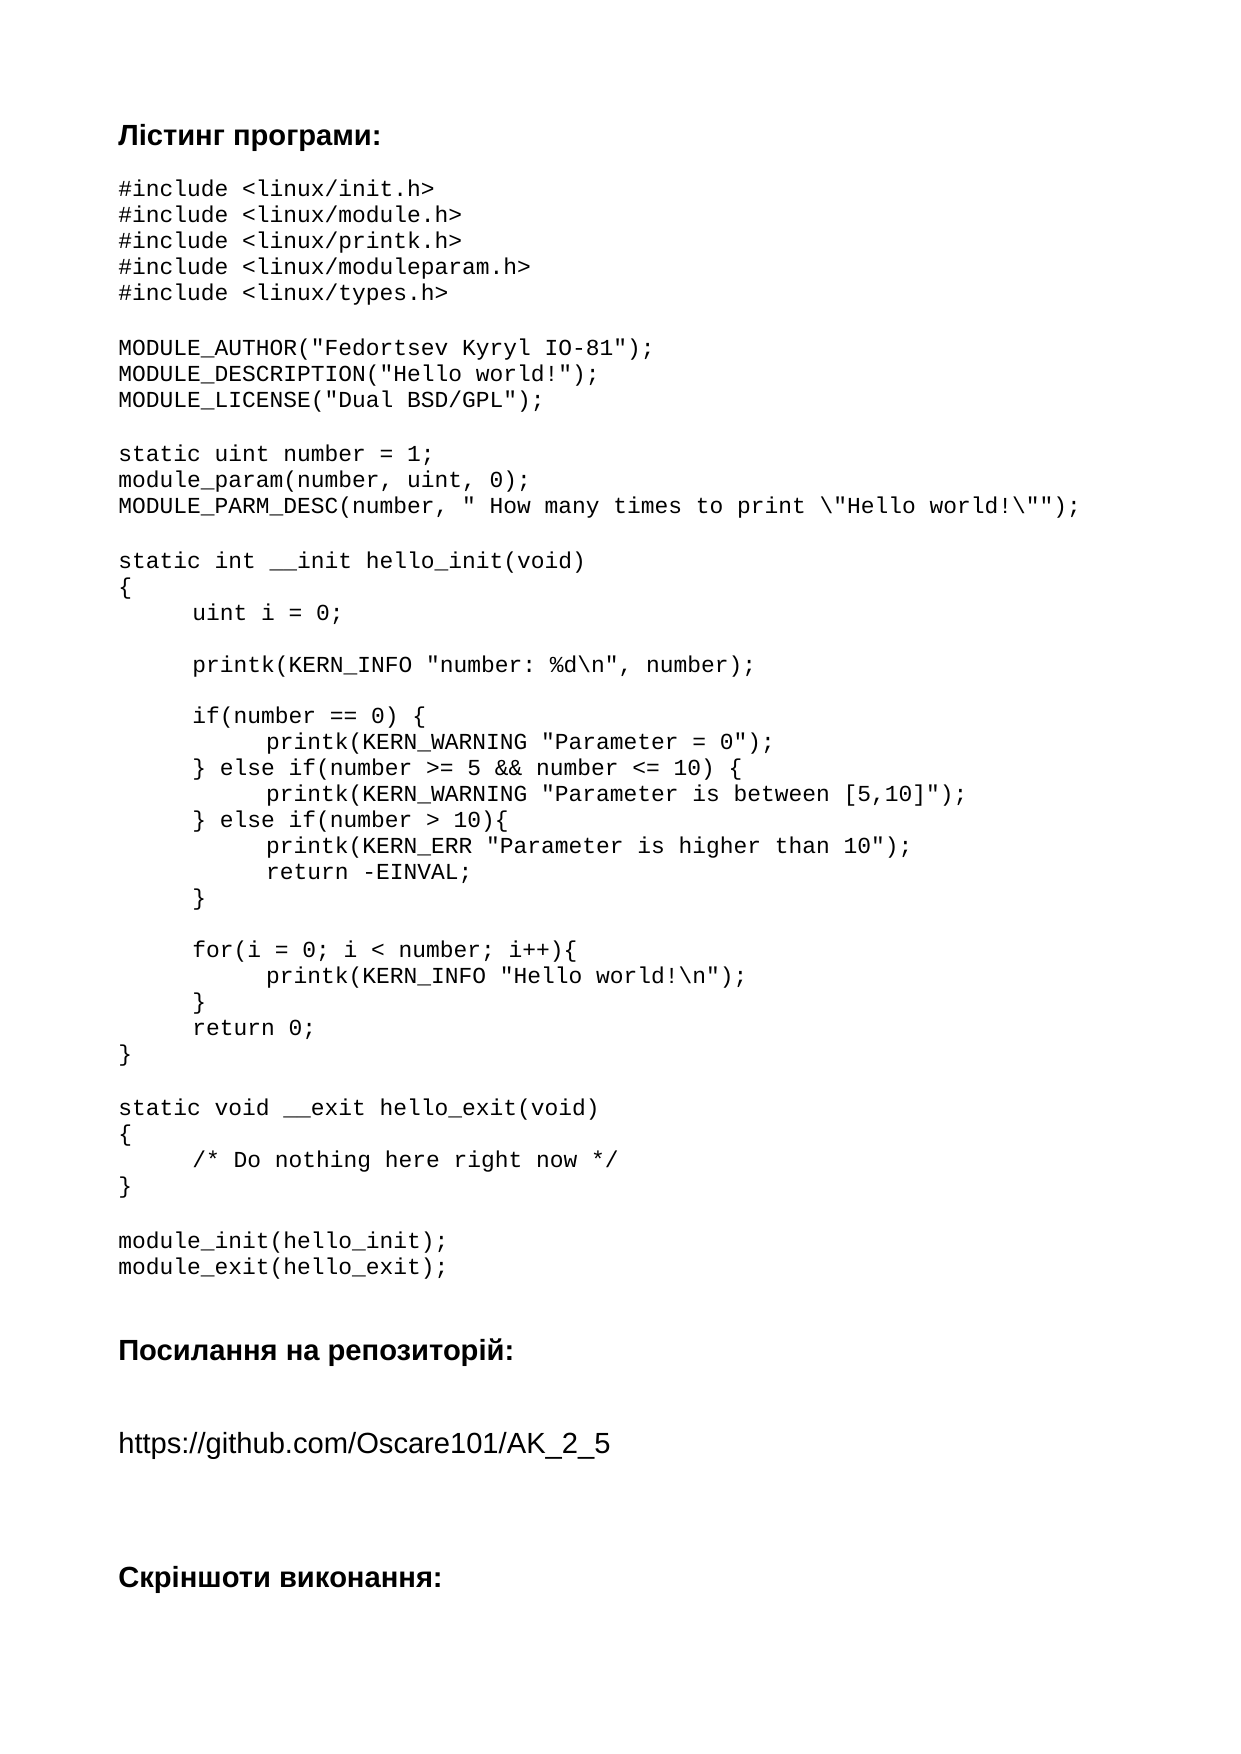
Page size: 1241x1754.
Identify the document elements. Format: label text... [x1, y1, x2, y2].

text { [118, 575, 1122, 601]
text printk(KERN_WARNING "Parameter is between [5,10]"); [118, 783, 1122, 808]
text module_init(hello_init); [118, 1229, 1122, 1255]
text MODULE_PARM_DESC(number, " How many times to print \"Hello world!\""); [118, 494, 1122, 520]
text } else if(number >= 5 && number <= 10) { [118, 757, 1122, 783]
text } [118, 1174, 1122, 1200]
text printk(KERN_ERR "Parameter is higher than 10"); [118, 834, 1122, 860]
text MODULE_LICENSE("Dual BSD/GPL"); [118, 388, 1122, 414]
text return -EINVAL; [118, 860, 1122, 886]
text } [118, 886, 1122, 912]
text printk(KERN_WARNING "Parameter = 0"); [118, 731, 1122, 757]
text https://github.com/Oscare101/AK_2_5 [118, 1426, 1122, 1459]
text #include <linux/init.h> [118, 178, 1122, 203]
text } [118, 990, 1122, 1016]
text return 0; [118, 1016, 1122, 1042]
text /* Do nothing here right now */ [118, 1148, 1122, 1174]
text MODULE_AUTHOR("Fedortsev Kyryl IO-81"); [118, 336, 1122, 362]
text } else if(number > 10){ [118, 808, 1122, 834]
text #include <linux/module.h> [118, 203, 1122, 229]
text } [118, 1042, 1122, 1068]
text static void __exit hello_exit(void) [118, 1097, 1122, 1123]
text static uint number = 1; [118, 443, 1122, 468]
text static int __init hello_init(void) [118, 549, 1122, 575]
text Посилання на репозиторій: [118, 1333, 1122, 1366]
text MODULE_DESCRIPTION("Hello world!"); [118, 362, 1122, 388]
text module_exit(hello_exit); [118, 1255, 1122, 1281]
text module_param(number, uint, 0); [118, 468, 1122, 494]
text #include <linux/moduleparam.h> [118, 255, 1122, 281]
text #include <linux/printk.h> [118, 229, 1122, 255]
text if(number == 0) { [118, 705, 1122, 731]
text printk(KERN_INFO "number: %d\n", number); [118, 653, 1122, 679]
text uint i = 0; [118, 601, 1122, 627]
text for(i = 0; i < number; i++){ [118, 938, 1122, 964]
text Скріншоти виконання: [118, 1560, 1122, 1594]
text printk(KERN_INFO "Hello world!\n"); [118, 964, 1122, 990]
text #include <linux/types.h> [118, 281, 1122, 307]
text { [118, 1123, 1122, 1148]
text Лістинг програми: [118, 118, 1122, 152]
